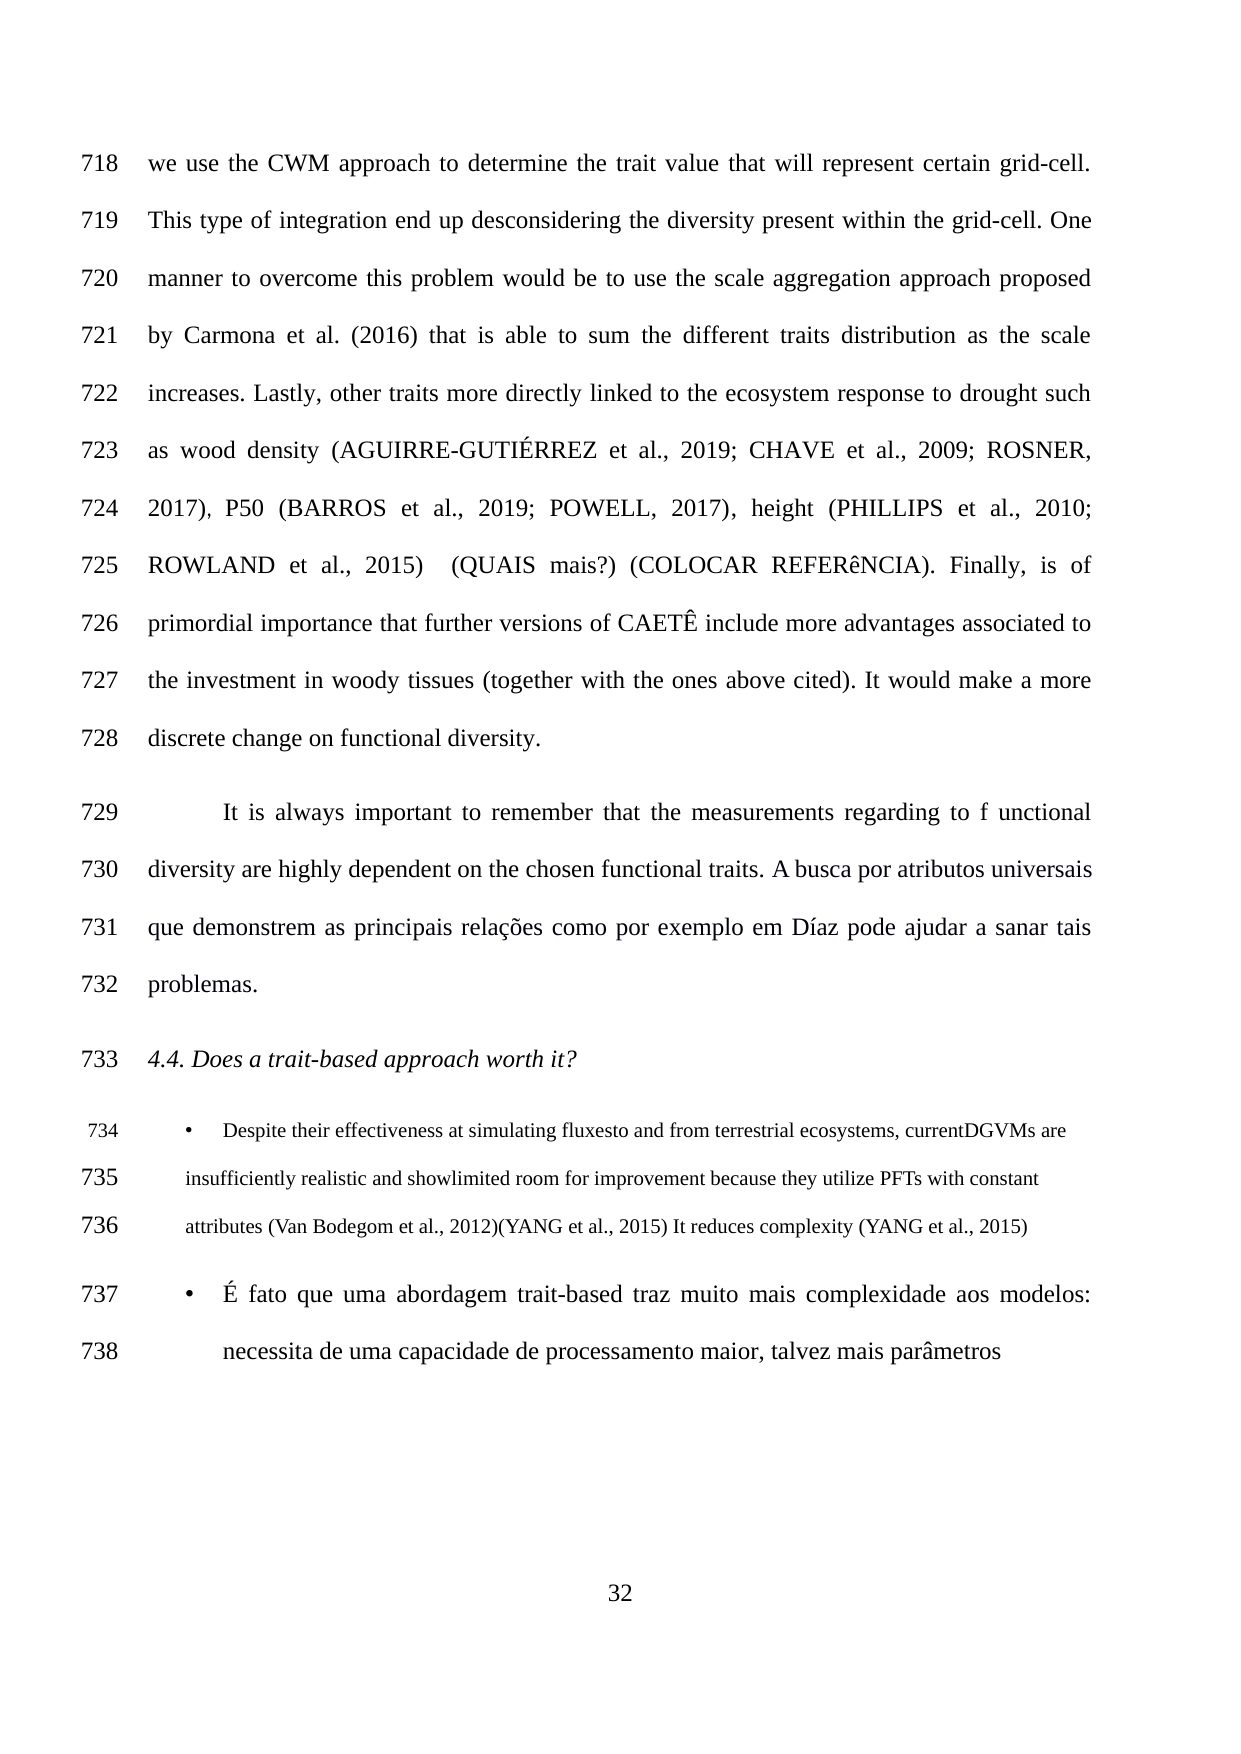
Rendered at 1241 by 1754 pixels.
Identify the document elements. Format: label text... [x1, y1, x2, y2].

list ⁠É fato que uma abordagem trait-based traz muito mais complexidade aos modelos: necessita de uma capacidade de processamento maior, talvez mais parâmetros [185, 1279, 1093, 1365]
text It is always important to remember that the measurements regarding to f unctional diversity are highly dependent on the chosen functional traits. A busca por atributos universais que demonstrem as principais relações como por exemplo em Díaz pode ajudar a sanar tais problemas. [148, 797, 1093, 998]
text 4.4. Does a trait-based approach worth it? [148, 1044, 1093, 1072]
list Despite their effectiveness at simulating fluxesto and from terrestrial ecosystems, currentDGVMs are insufficiently realistic and showlimited room for improvement because they utilize PFTs with constant attributes (Van Bodegom et al., 2012)(YANG et al., 2015) It reduces complexity (YANG et al., 2015) [185, 1118, 1093, 1238]
text we use the CWM approach to determine the trait value that will represent certain grid-cell. This type of integration end up desconsidering the diversity present within the grid-cell. One manner to overcome this problem would be to use the scale aggregation approach proposed by Carmona et al. (2016) that is able to sum the different traits distribution as the scale increases. Lastly, other traits more directly linked to the ecosystem response to drought such as wood density (AGUIRRE-GUTIÉRREZ et al., 2019; CHAVE et al., 2009; ROSNER, 2017)⁠, P50 (BARROS et al., 2019; POWELL, 2017)⁠, height (PHILLIPS et al., 2010; ROWLAND et al., 2015)⁠ (QUAIS mais?) (COLOCAR REFERêNCIA). Finally, is of primordial importance that further versions of CAETÊ include more advantages associated to the investment in woody tissues (together with the ones above cited). It would make a more discrete change on functional diversity. [148, 148, 1093, 752]
